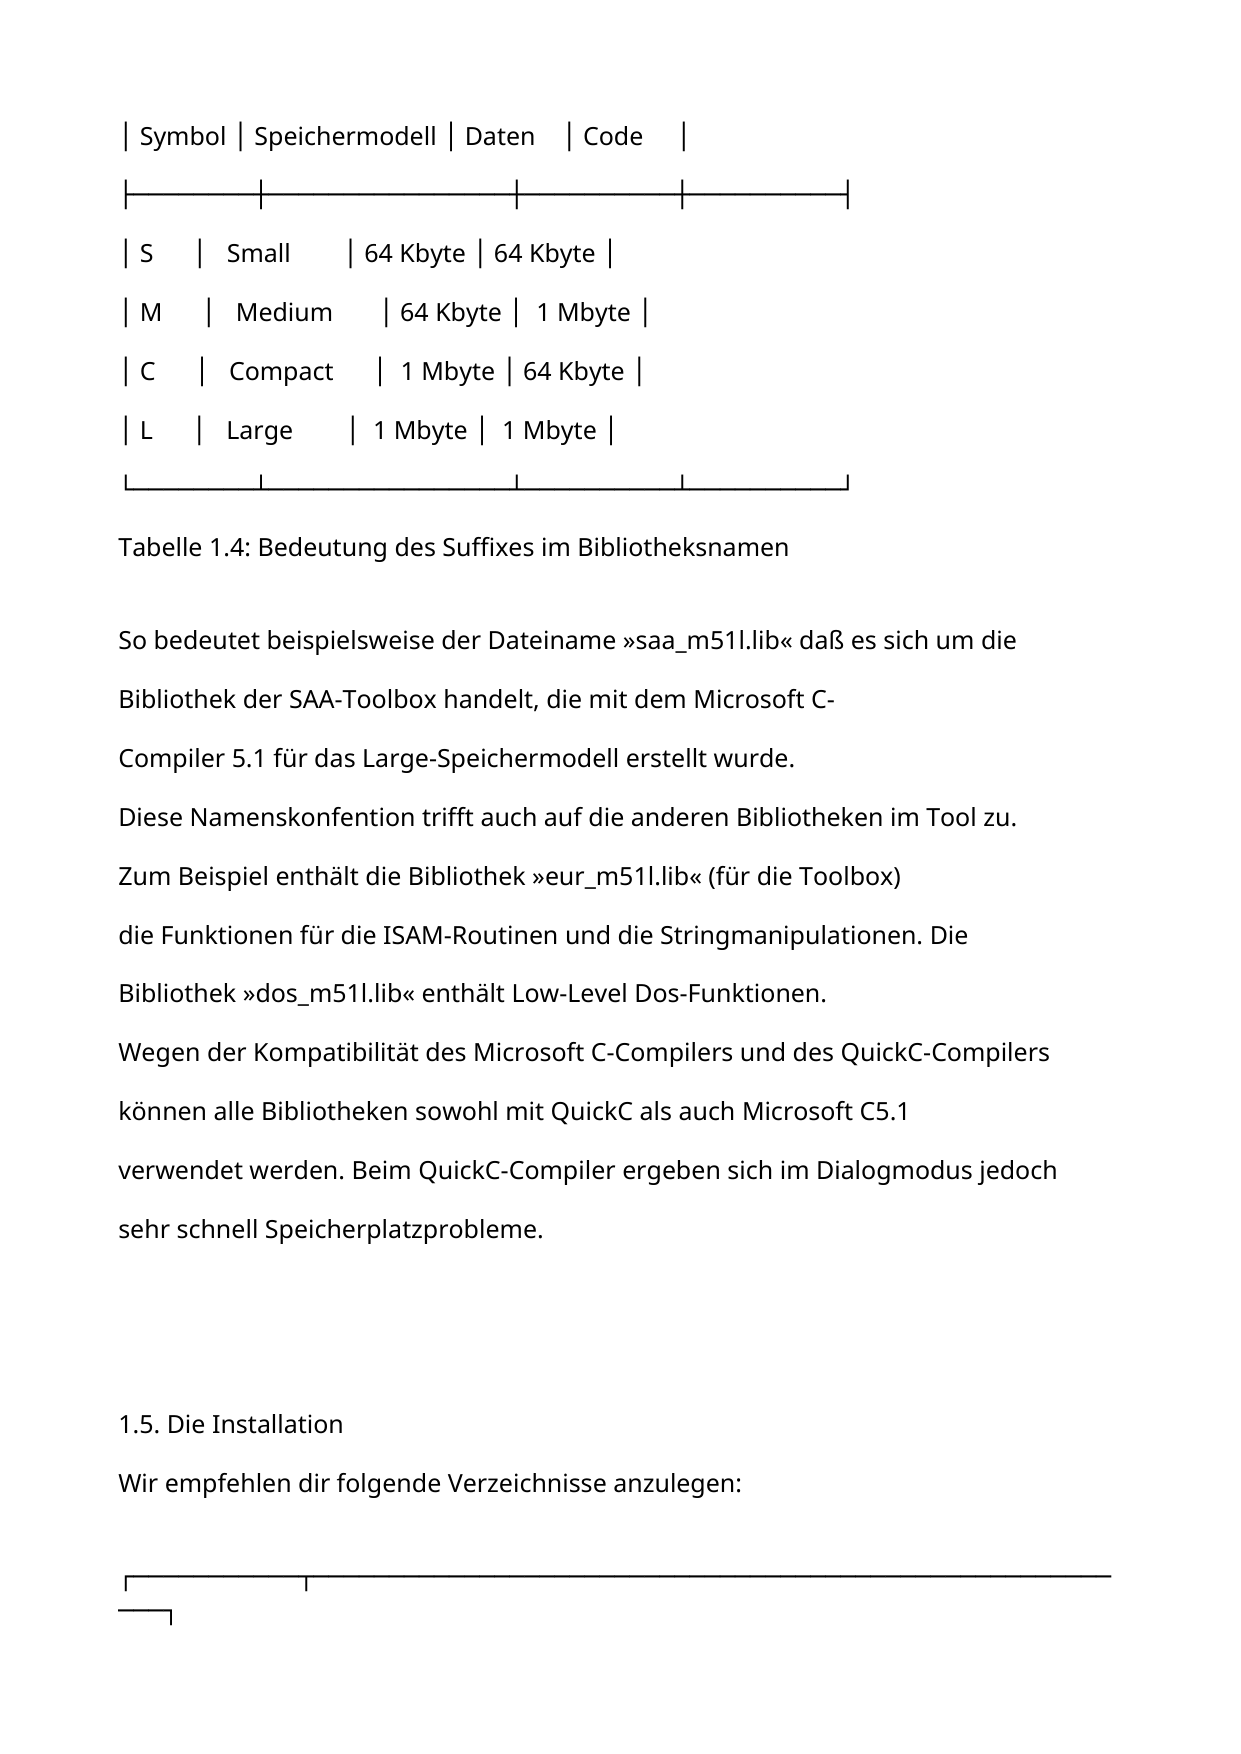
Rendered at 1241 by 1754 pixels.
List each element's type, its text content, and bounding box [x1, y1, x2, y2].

text Compiler 5.1 für das Large-Speichermodell erstellt wurde. [118, 741, 1122, 775]
text 1.5. Die Installation [118, 1270, 1122, 1441]
text die Funktionen für die ISAM-Routinen und die Stringmanipulationen. Die [118, 917, 1122, 951]
text Zum Beispiel enthält die Bibliothek »eur_m51l.lib« (für die Toolbox) [118, 858, 1122, 892]
text So bedeutet beispielsweise der Dateiname »saa_m51l.lib« daß es sich um die [118, 589, 1122, 657]
text Wegen der Kompatibilität des Microsoft C-Compilers und des QuickC-Compilers [118, 1035, 1122, 1069]
text ┌───────────┬────────────────────────────────────────────────────────┐ [118, 1558, 1122, 1627]
text │ C │ Compact │ 1 Mbyte │ 64 Kbyte │ [118, 353, 1122, 388]
text │ Symbol │ Speichermodell │ Daten │ Code │ [118, 118, 1122, 152]
text Bibliothek »dos_m51l.lib« enthält Low-Level Dos-Funktionen. [118, 976, 1122, 1010]
text verwendet werden. Beim QuickC-Compiler ergeben sich im Dialogmodus jedoch [118, 1153, 1122, 1187]
text │ L │ Large │ 1 Mbyte │ 1 Mbyte │ [118, 412, 1122, 446]
text Wir empfehlen dir folgende Verzeichnisse anzulegen: [118, 1466, 1122, 1534]
text Bibliothek der SAA-Toolbox handelt, die mit dem Microsoft C- [118, 682, 1122, 716]
text │ M │ Medium │ 64 Kbyte │ 1 Mbyte │ [118, 295, 1122, 329]
text │ S │ Small │ 64 Kbyte │ 64 Kbyte │ [118, 236, 1122, 270]
text Diese Namenskonfention trifft auch auf die anderen Bibliotheken im Tool zu. [118, 799, 1122, 834]
text └────────┴────────────────┴──────────┴──────────┘ [118, 471, 1122, 505]
text ├────────┼────────────────┼──────────┼──────────┤ [118, 177, 1122, 211]
text Tabelle 1.4: Bedeutung des Suffixes im Bibliotheksnamen [118, 530, 1122, 564]
text können alle Bibliotheken sowohl mit QuickC als auch Microsoft C5.1 [118, 1094, 1122, 1128]
text sehr schnell Speicherplatzprobleme. [118, 1212, 1122, 1246]
